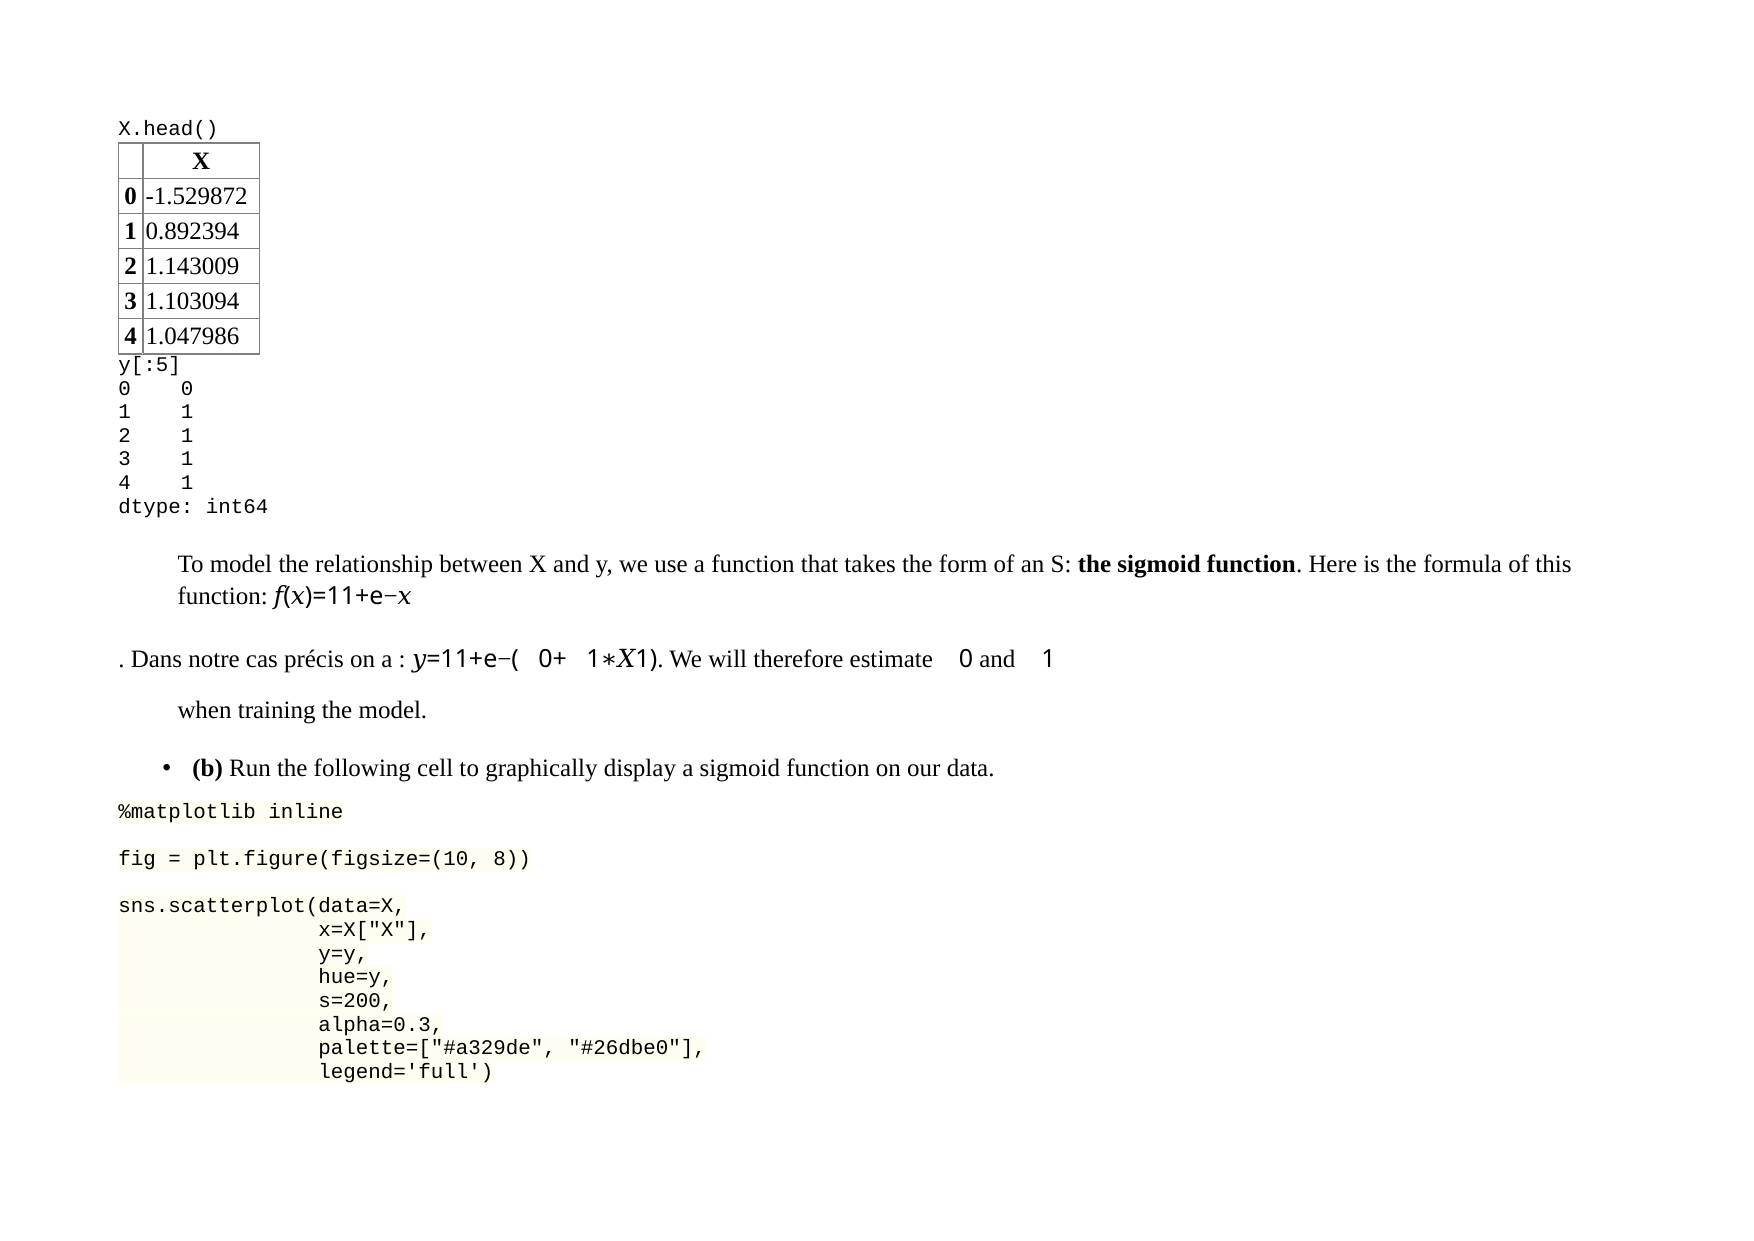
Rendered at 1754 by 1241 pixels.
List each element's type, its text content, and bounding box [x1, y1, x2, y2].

table_header [119, 144, 142, 178]
text sns.scatterplot(data=X, [118, 895, 1636, 919]
list (b) Run the following cell to graphically display a sigmoid function on our data. [162, 753, 1636, 782]
text palette=["#a329de", "#26dbe0"], [118, 1037, 1636, 1061]
table_cell 0.892394 [144, 214, 259, 248]
text when training the model. [177, 695, 1577, 724]
table_cell 1 [119, 214, 142, 248]
text 2 1 [118, 425, 1636, 448]
text hue=y, [118, 966, 1636, 990]
text . Dans notre cas précis on a : 𝑦=11+e−(𝛽0+𝛽1∗𝑋1). We will therefore estimate 𝛽0 and 𝛽1 [118, 641, 1636, 675]
text fig = plt.figure(figsize=(10, 8)) [118, 848, 1636, 872]
text alpha=0.3, [118, 1013, 1636, 1037]
table_cell 1.143009 [144, 249, 259, 283]
text 3 1 [118, 448, 1636, 472]
table_cell 4 [119, 319, 142, 353]
text 1 1 [118, 401, 1636, 425]
text dtype: int64 [118, 496, 1636, 519]
text 4 1 [118, 472, 1636, 496]
text To model the relationship between X and y, we use a function that takes the form of an S: the sigmoid function. Here is the formula of this function: 𝑓(𝑥)=11+e−𝑥 [177, 549, 1577, 612]
text ​ [118, 872, 1636, 895]
text %matplotlib inline [118, 801, 1636, 824]
table_cell 3 [119, 284, 142, 318]
text y[:5] [118, 354, 1636, 377]
table_cell 1.103094 [144, 284, 259, 318]
table_cell -1.529872 [144, 179, 259, 213]
text 0 0 [118, 377, 1636, 401]
table_cell 0 [119, 179, 142, 213]
text ​ [118, 824, 1636, 848]
text y=y, [118, 943, 1636, 966]
text ​ [118, 1084, 1636, 1108]
text legend='full') [118, 1061, 1636, 1084]
table_header X [144, 144, 259, 178]
table_cell 1.047986 [144, 319, 259, 353]
text x=X["X"], [118, 919, 1636, 943]
text X.head() [118, 118, 1636, 142]
text s=200, [118, 990, 1636, 1013]
table_cell 2 [119, 249, 142, 283]
